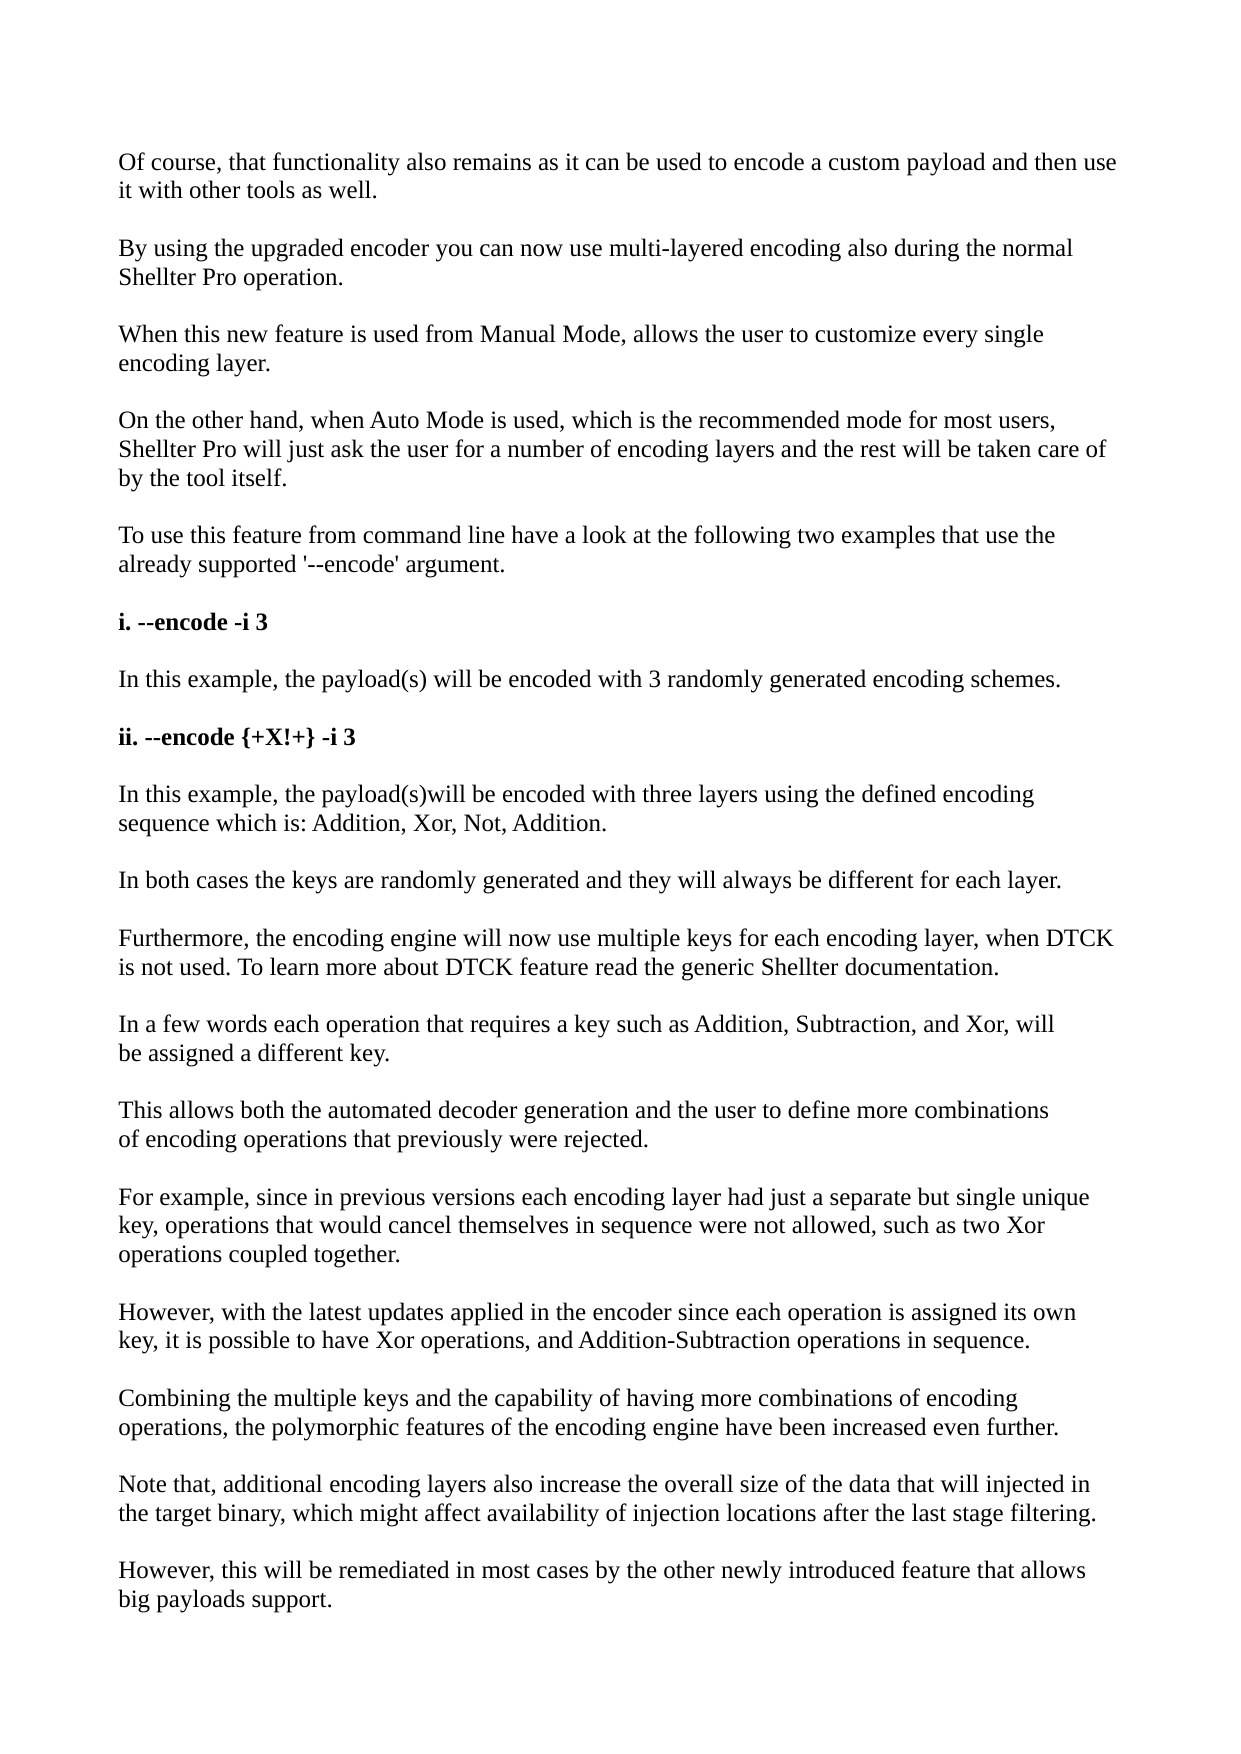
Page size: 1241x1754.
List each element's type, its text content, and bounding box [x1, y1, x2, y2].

text i. --encode -i 3 [118, 607, 1122, 636]
text However, this will be remediated in most cases by the other newly introduced feature that allows big payloads support. [118, 1556, 1122, 1613]
text However, with the latest updates applied in the encoder since each operation is assigned its own key, it is possible to have Xor operations, and Addition-Subtraction operations in sequence. [118, 1297, 1122, 1354]
text By using the upgraded encoder you can now use multi-layered encoding also during the normal Shellter Pro operation. [118, 233, 1122, 291]
text Furthermore, the encoding engine will now use multiple keys for each encoding layer, when DTCK [118, 923, 1122, 952]
text For example, since in previous versions each encoding layer had just a separate but single unique key, operations that would cancel themselves in sequence were not allowed, such as two Xor operations coupled together. [118, 1182, 1122, 1268]
text In a few words each operation that requires a key such as Addition, Subtraction, and Xor, will [118, 1009, 1122, 1038]
text This allows both the automated decoder generation and the user to define more combinations [118, 1096, 1122, 1124]
text In this example, the payload(s)will be encoded with three layers using the defined encoding [118, 779, 1122, 808]
text In both cases the keys are randomly generated and they will always be different for each layer. [118, 866, 1122, 894]
text be assigned a different key. [118, 1038, 1122, 1067]
text Of course, that functionality also remains as it can be used to encode a custom payload and then use it with other tools as well. [118, 118, 1122, 204]
text When this new feature is used from Manual Mode, allows the user to customize every single encoding layer. [118, 319, 1122, 377]
text Note that, additional encoding layers also increase the overall size of the data that will injected in the target binary, which might affect availability of injection locations after the last stage filtering. [118, 1469, 1122, 1527]
text sequence which is: Addition, Xor, Not, Addition. [118, 808, 1122, 837]
text To use this feature from command line have a look at the following two examples that use the already supported '--encode' argument. [118, 521, 1122, 578]
text In this example, the payload(s) will be encoded with 3 randomly generated encoding schemes. [118, 664, 1122, 693]
text is not used. To learn more about DTCK feature read the generic Shellter documentation. [118, 952, 1122, 981]
text ii. --encode {+X!+} -i 3 [118, 722, 1122, 751]
text of encoding operations that previously were rejected. [118, 1124, 1122, 1153]
text On the other hand, when Auto Mode is used, which is the recommended mode for most users, Shellter Pro will just ask the user for a number of encoding layers and the rest will be taken care of by the tool itself. [118, 406, 1122, 492]
text Combining the multiple keys and the capability of having more combinations of encoding operations, the polymorphic features of the encoding engine have been increased even further. [118, 1383, 1122, 1441]
